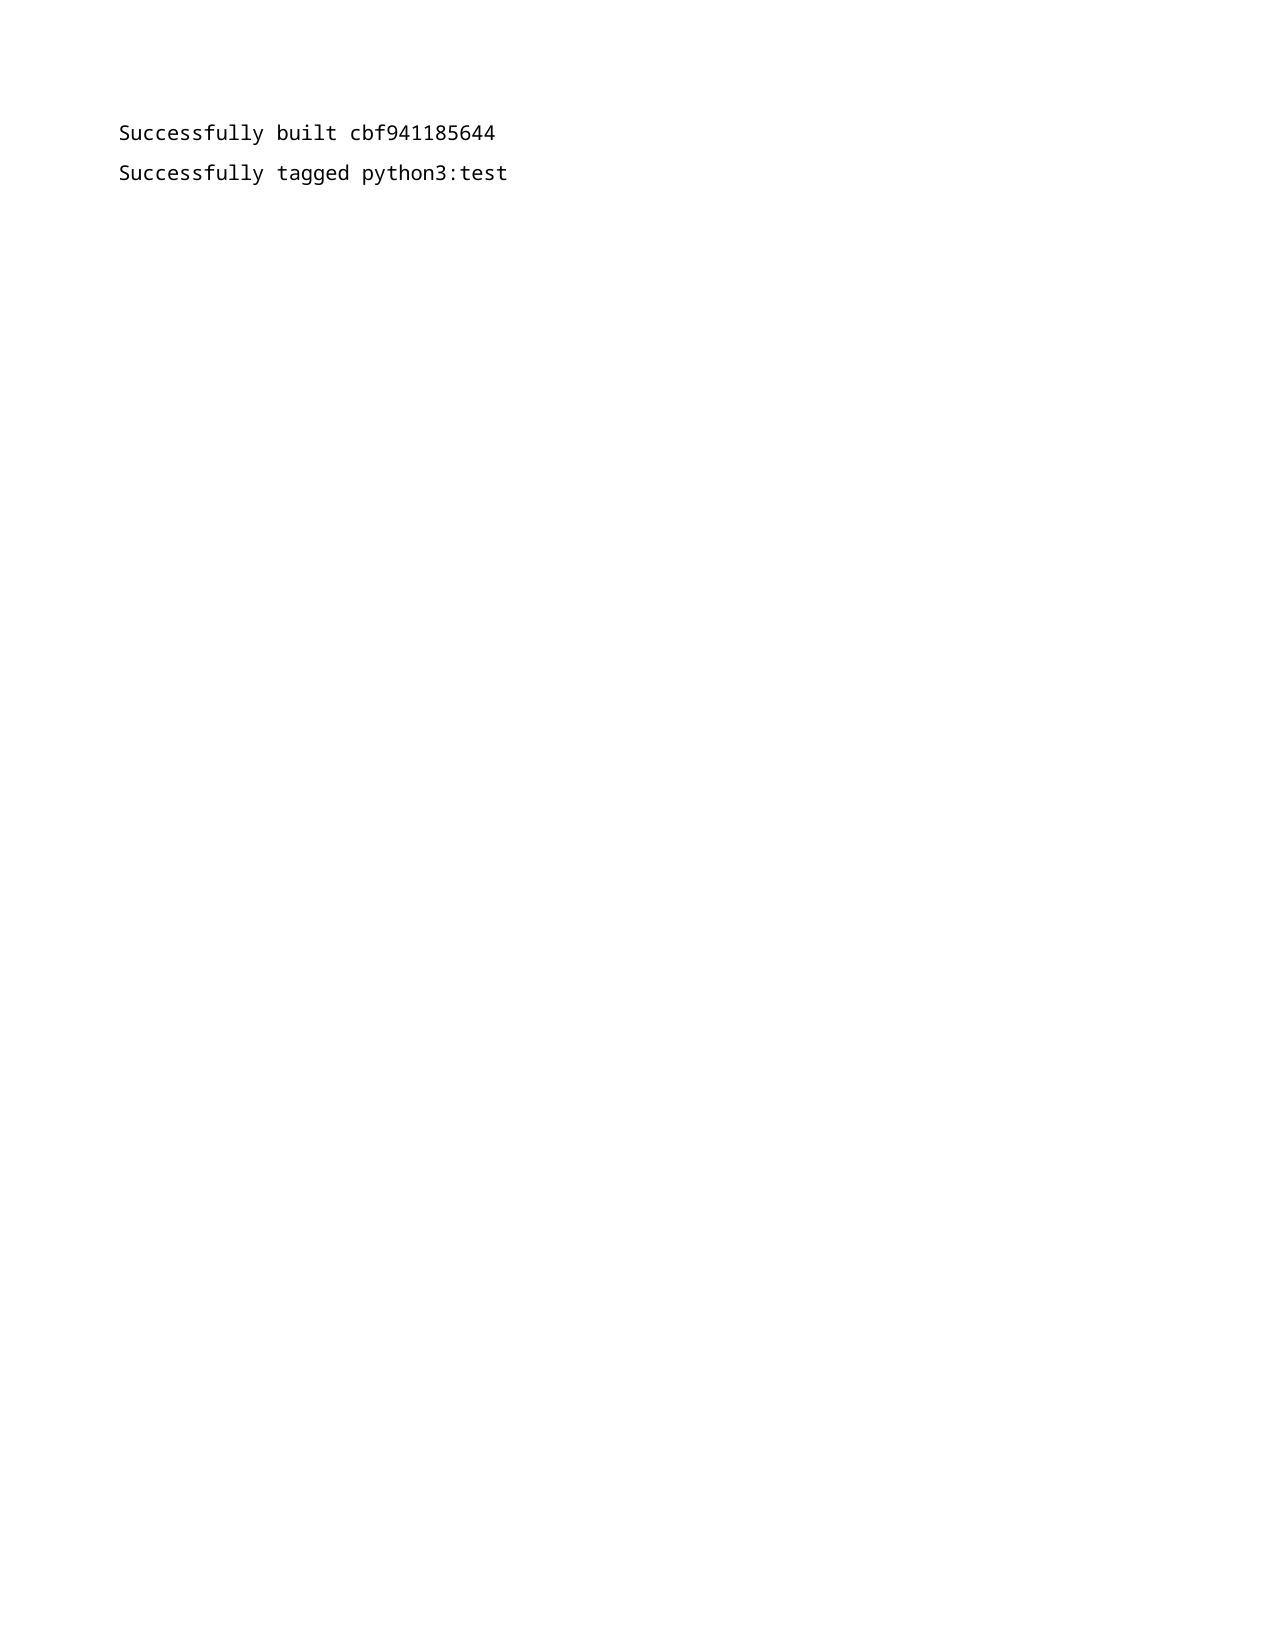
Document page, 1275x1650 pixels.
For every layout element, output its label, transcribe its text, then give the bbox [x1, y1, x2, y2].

text Successfully built cbf941185644 Successfully tagged python3:test [118, 118, 1157, 260]
